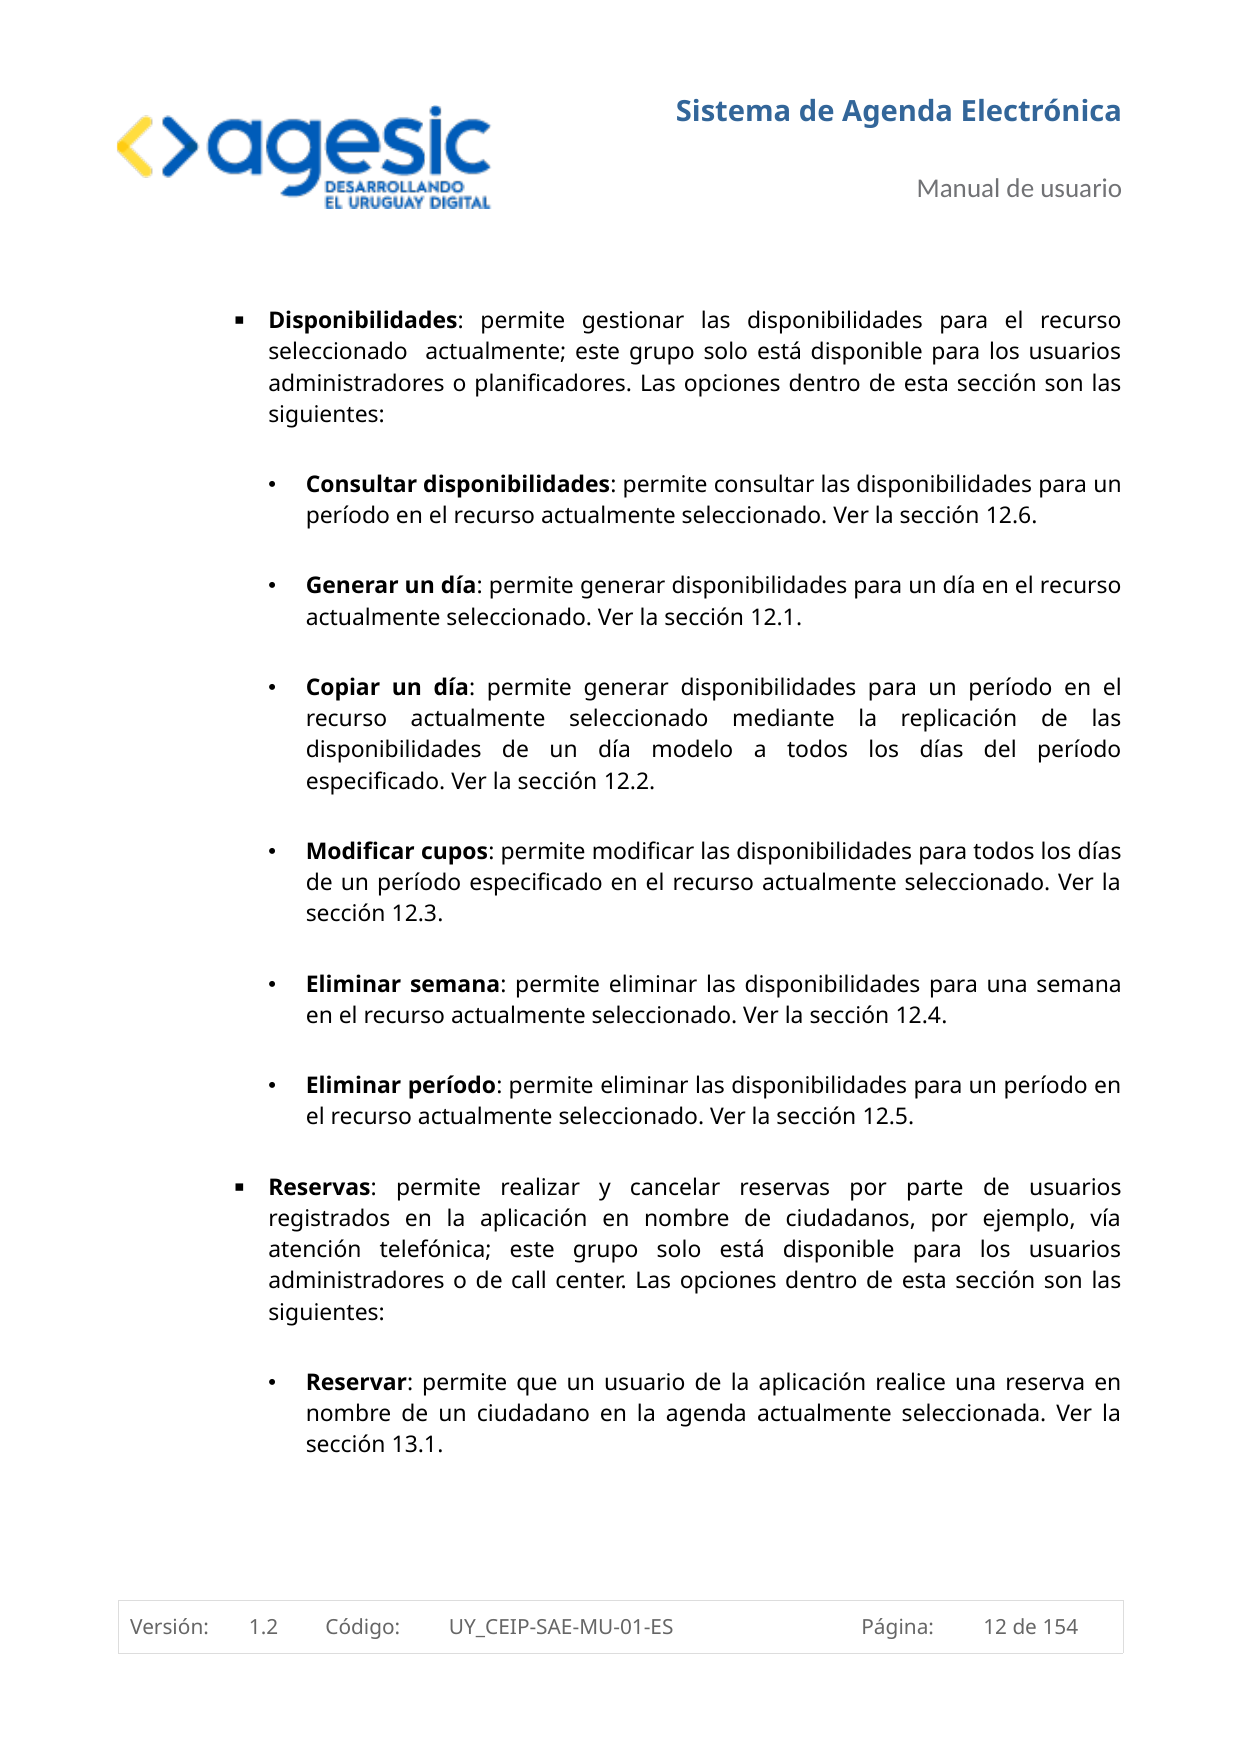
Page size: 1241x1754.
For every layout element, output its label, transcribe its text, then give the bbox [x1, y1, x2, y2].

list Reservas: permite realizar y cancelar reservas por parte de usuarios registrados en la aplicación en nombre de ciudadanos, por ejemplo, vía atención telefónica; este grupo solo está disponible para los usuarios administradores o de call center. Las opciones dentro de esta sección son las siguientes: [231, 1171, 1122, 1327]
picture [116, 105, 492, 209]
list Disponibilidades: permite gestionar las disponibilidades para el recurso seleccionado actualmente; este grupo solo está disponible para los usuarios administradores o planificadores. Las opciones dentro de esta sección son las siguientes: [231, 304, 1122, 429]
list Reservar: permite que un usuario de la aplicación realice una reserva en nombre de un ciudadano en la agenda actualmente seleccionada. Ver la sección 13.1. [268, 1366, 1122, 1459]
list Consultar disponibilidades: permite consultar las disponibilidades para un período en el recurso actualmente seleccionado. Ver la sección 12.6. [268, 468, 1122, 531]
list Generar un día: permite generar disponibilidades para un día en el recurso actualmente seleccionado. Ver la sección 12.1. [268, 569, 1122, 632]
list Eliminar semana: permite eliminar las disponibilidades para una semana en el recurso actualmente seleccionado. Ver la sección 12.4. [268, 968, 1122, 1030]
list Eliminar período: permite eliminar las disponibilidades para un período en el recurso actualmente seleccionado. Ver la sección 12.5. [268, 1069, 1122, 1132]
list Copiar un día: permite generar disponibilidades para un período en el recurso actualmente seleccionado mediante la replicación de las disponibilidades de un día modelo a todos los días del período especificado. Ver la sección 12.2. [268, 671, 1122, 796]
list Modificar cupos: permite modificar las disponibilidades para todos los días de un período especificado en el recurso actualmente seleccionado. Ver la sección 12.3. [268, 835, 1122, 929]
